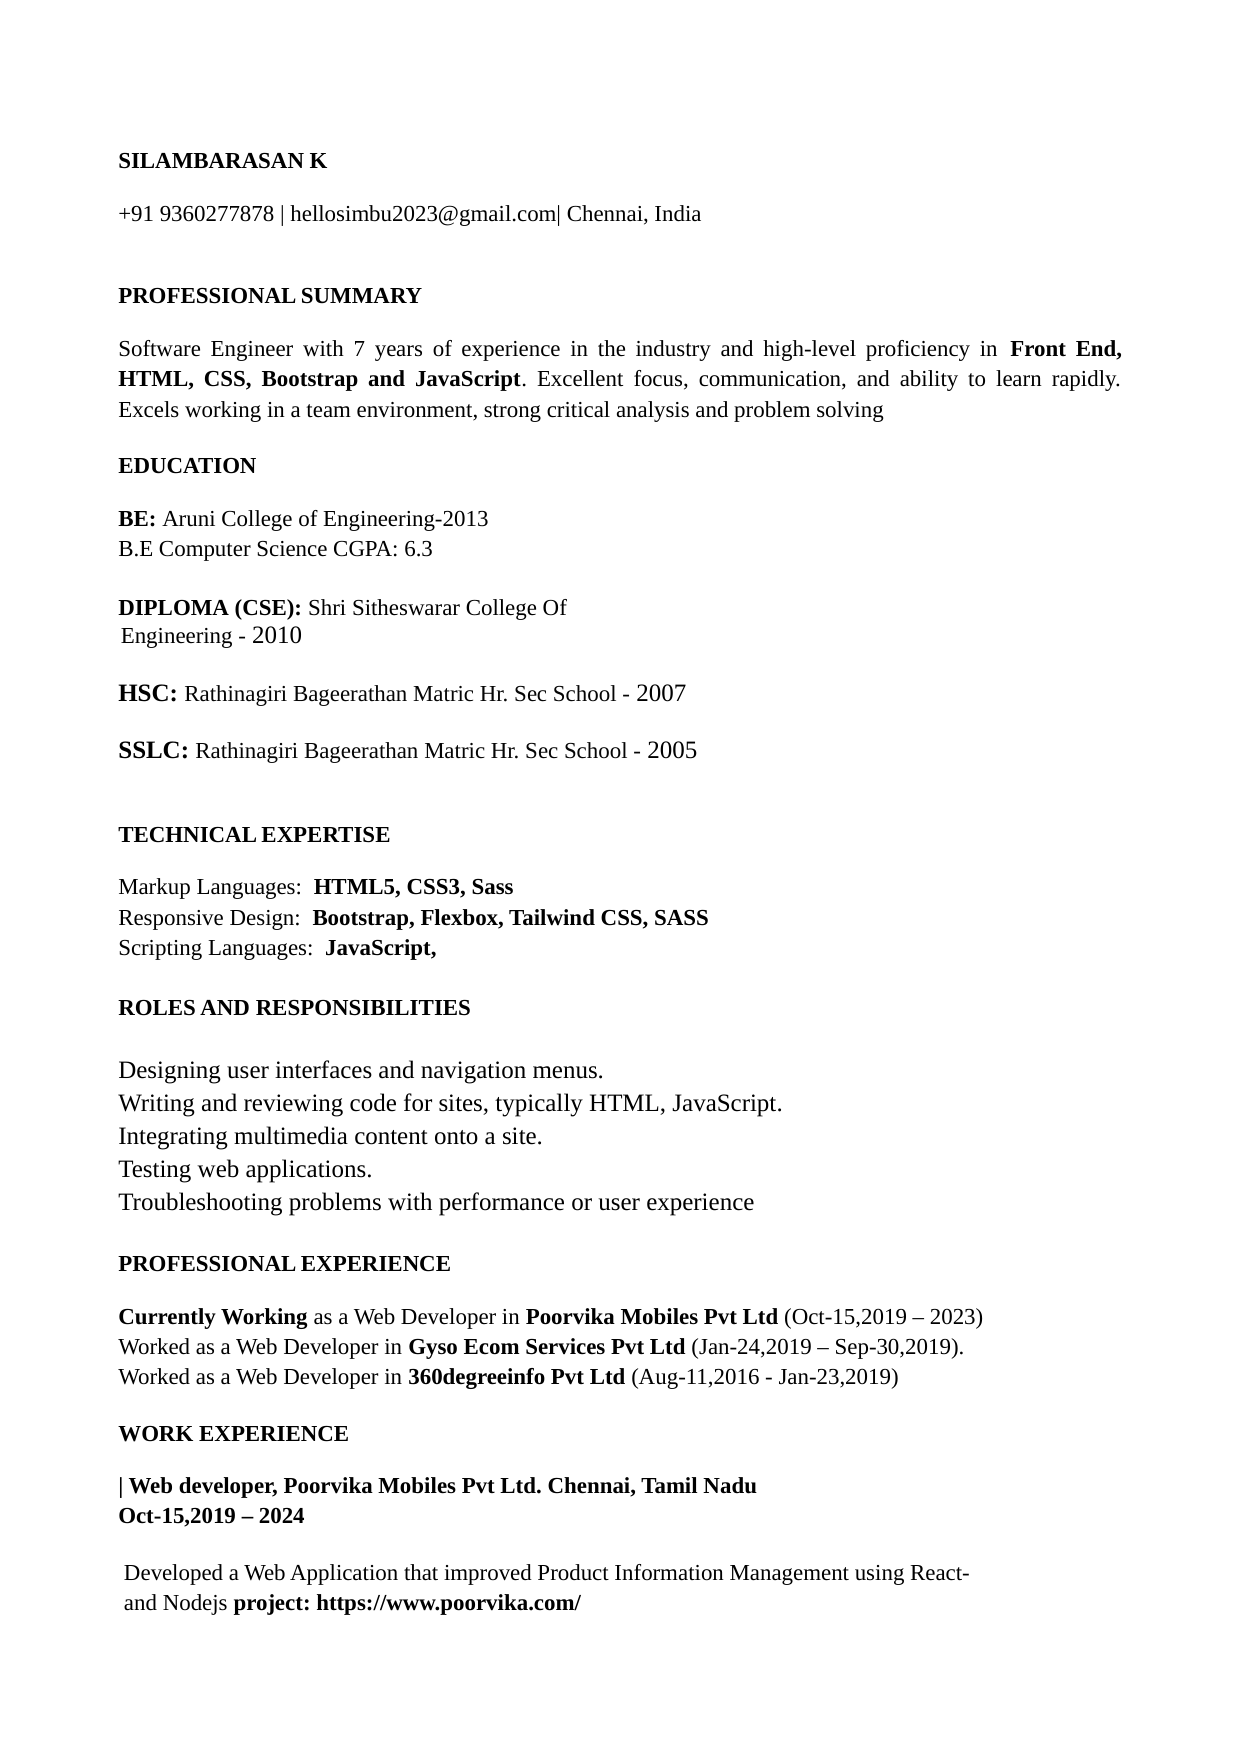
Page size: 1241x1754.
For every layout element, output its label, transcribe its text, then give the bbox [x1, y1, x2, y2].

text Markup Languages: HTML5, CSS3, Sass [118, 873, 1122, 900]
text TECHNICAL EXPERTISE [118, 821, 1122, 847]
text Integrating multimedia content onto a site. [118, 1121, 1122, 1149]
text Writing and reviewing code for sites, typically HTML, JavaScript. [118, 1088, 1122, 1116]
text Responsive Design: Bootstrap, Flexbox, Tailwind CSS, SASS [118, 904, 1122, 930]
text BE: Aruni College of Engineering-2013 [118, 505, 1122, 531]
text PROFESSIONAL SUMMARY [118, 282, 1122, 309]
text Troubleshooting problems with performance or user experience [118, 1187, 1122, 1216]
text | Web developer, Poorvika Mobiles Pvt Ltd. Chennai, Tamil Nadu [118, 1472, 1122, 1499]
text Scripting Languages: JavaScript, [118, 934, 1122, 960]
text Testing web applications. [118, 1154, 1122, 1182]
text EDUCATION [118, 452, 1122, 478]
text Worked as a Web Developer in Gyso Ecom Services Pvt Ltd (Jan-24,2019 – Sep-30,2019). [118, 1333, 1122, 1359]
text +91 9360277878 | hellosimbu2023@gmail.com| Chennai, India [118, 199, 1122, 226]
text Developed a Web Application that improved Product Information Management using React- [118, 1559, 1122, 1586]
text SILAMBARASAN K [118, 118, 1122, 173]
text Software Engineer with 7 years of experience in the industry and high-level proficiency in Front End, HTML, CSS, Bootstrap and JavaScript. Excellent focus, communication, and ability to learn rapidly. Excels working in a team environment, strong critical analysis and problem solving [118, 335, 1122, 422]
text DIPLOMA (CSE): Shri Sitheswarar College Of [118, 594, 1131, 620]
text ROLES AND RESPONSIBILITIES [118, 994, 1122, 1021]
subtitle HSC: Rathinagiri Bageerathan Matric Hr. Sec School - 2007 [118, 678, 1122, 707]
text Currently Working as a Web Developer in Poorvika Mobiles Pvt Ltd (Oct-15,2019 – 2023) [118, 1303, 1122, 1329]
text B.E Computer Science CGPA: 6.3 [118, 535, 1122, 561]
text Worked as a Web Developer in 360degreeinfo Pvt Ltd (Aug-11,2016 - Jan-23,2019) [118, 1363, 1122, 1389]
text WORK EXPERIENCE [118, 1420, 1122, 1446]
subtitle SSLC: Rathinagiri Bageerathan Matric Hr. Sec School - 2005 [118, 735, 1122, 764]
text and Nodejs project: https://www.poorvika.com/ [118, 1589, 1122, 1616]
text Oct-15,2019 – 2024 [118, 1503, 1122, 1529]
text PROFESSIONAL EXPERIENCE [118, 1250, 1122, 1276]
text Designing user interfaces and navigation menus. [118, 1055, 1122, 1083]
text Engineering - 2010 [121, 620, 1131, 649]
